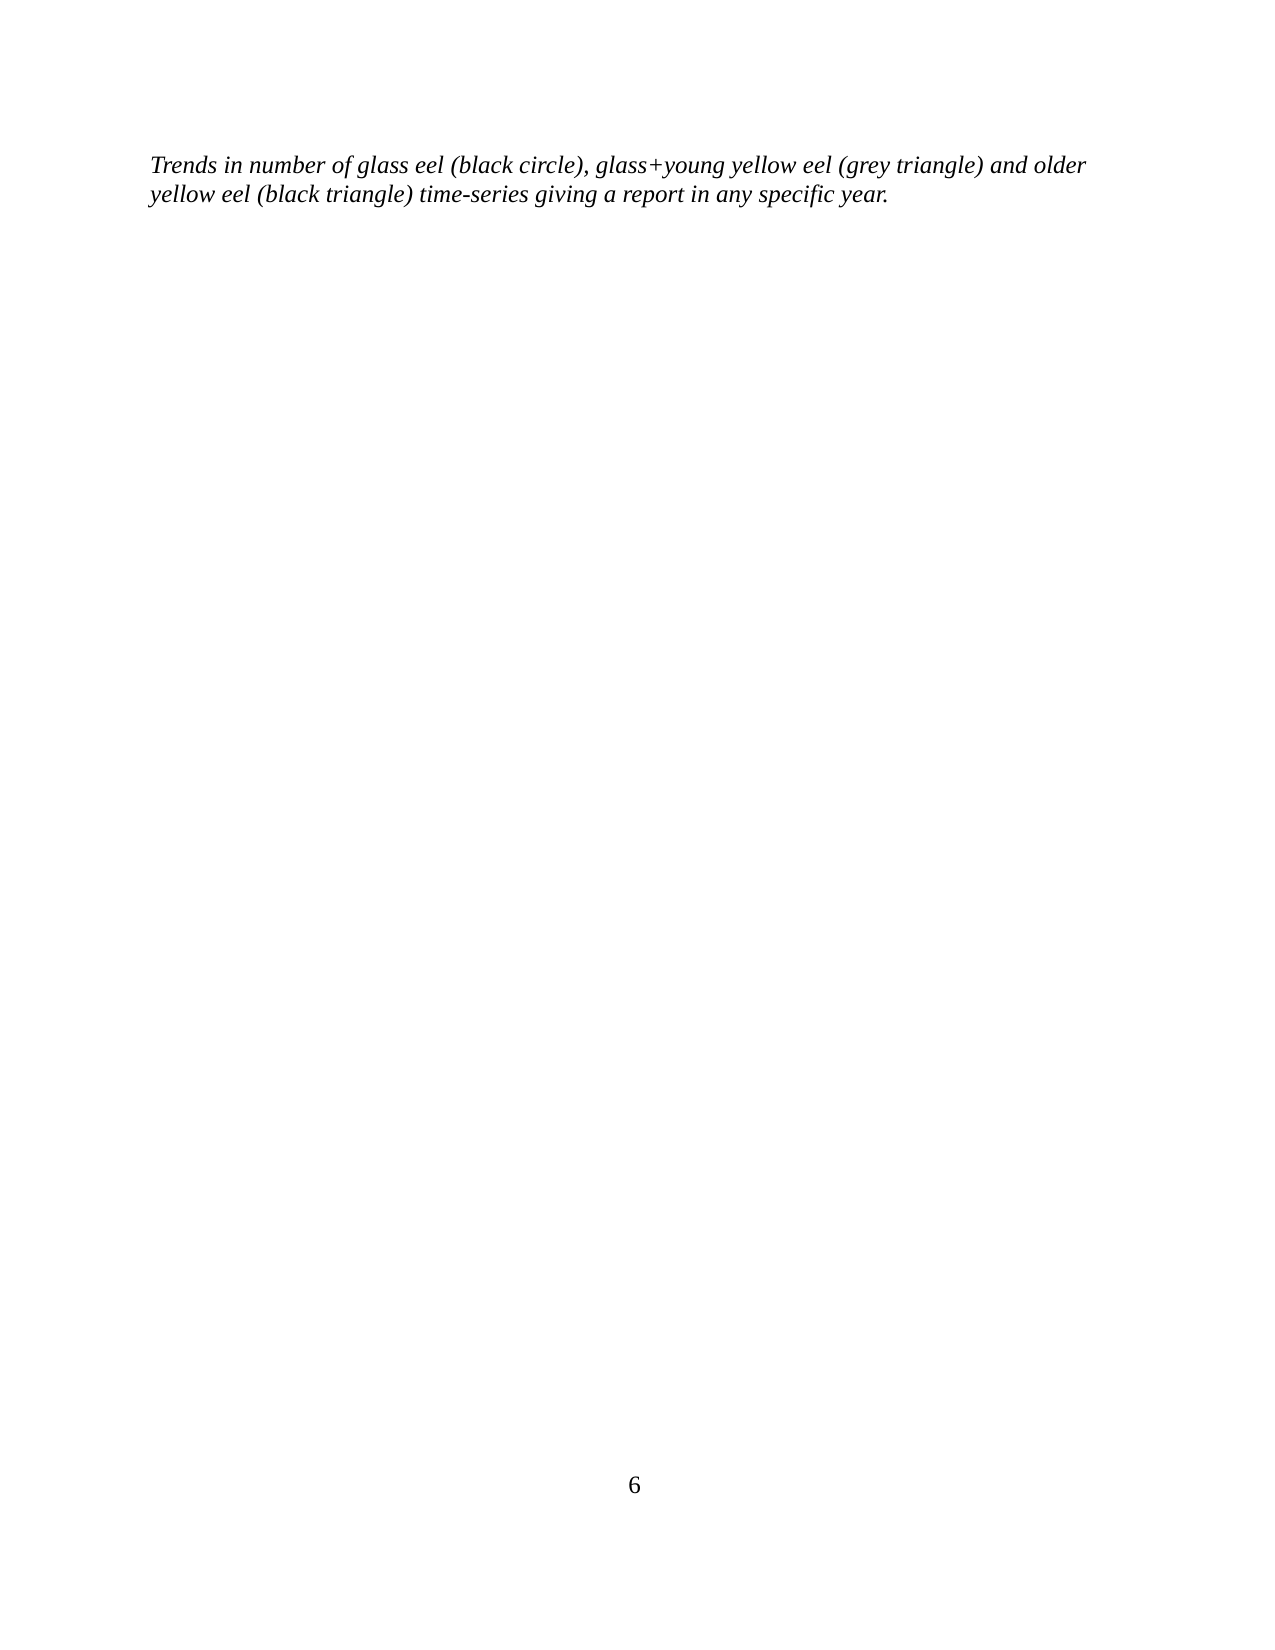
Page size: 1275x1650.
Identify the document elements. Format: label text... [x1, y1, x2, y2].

text Trends in number of glass eel (black circle), glass+young yellow eel (grey triangle) and older yellow eel (black triangle) time-series giving a report in any specific year. [150, 150, 1125, 207]
